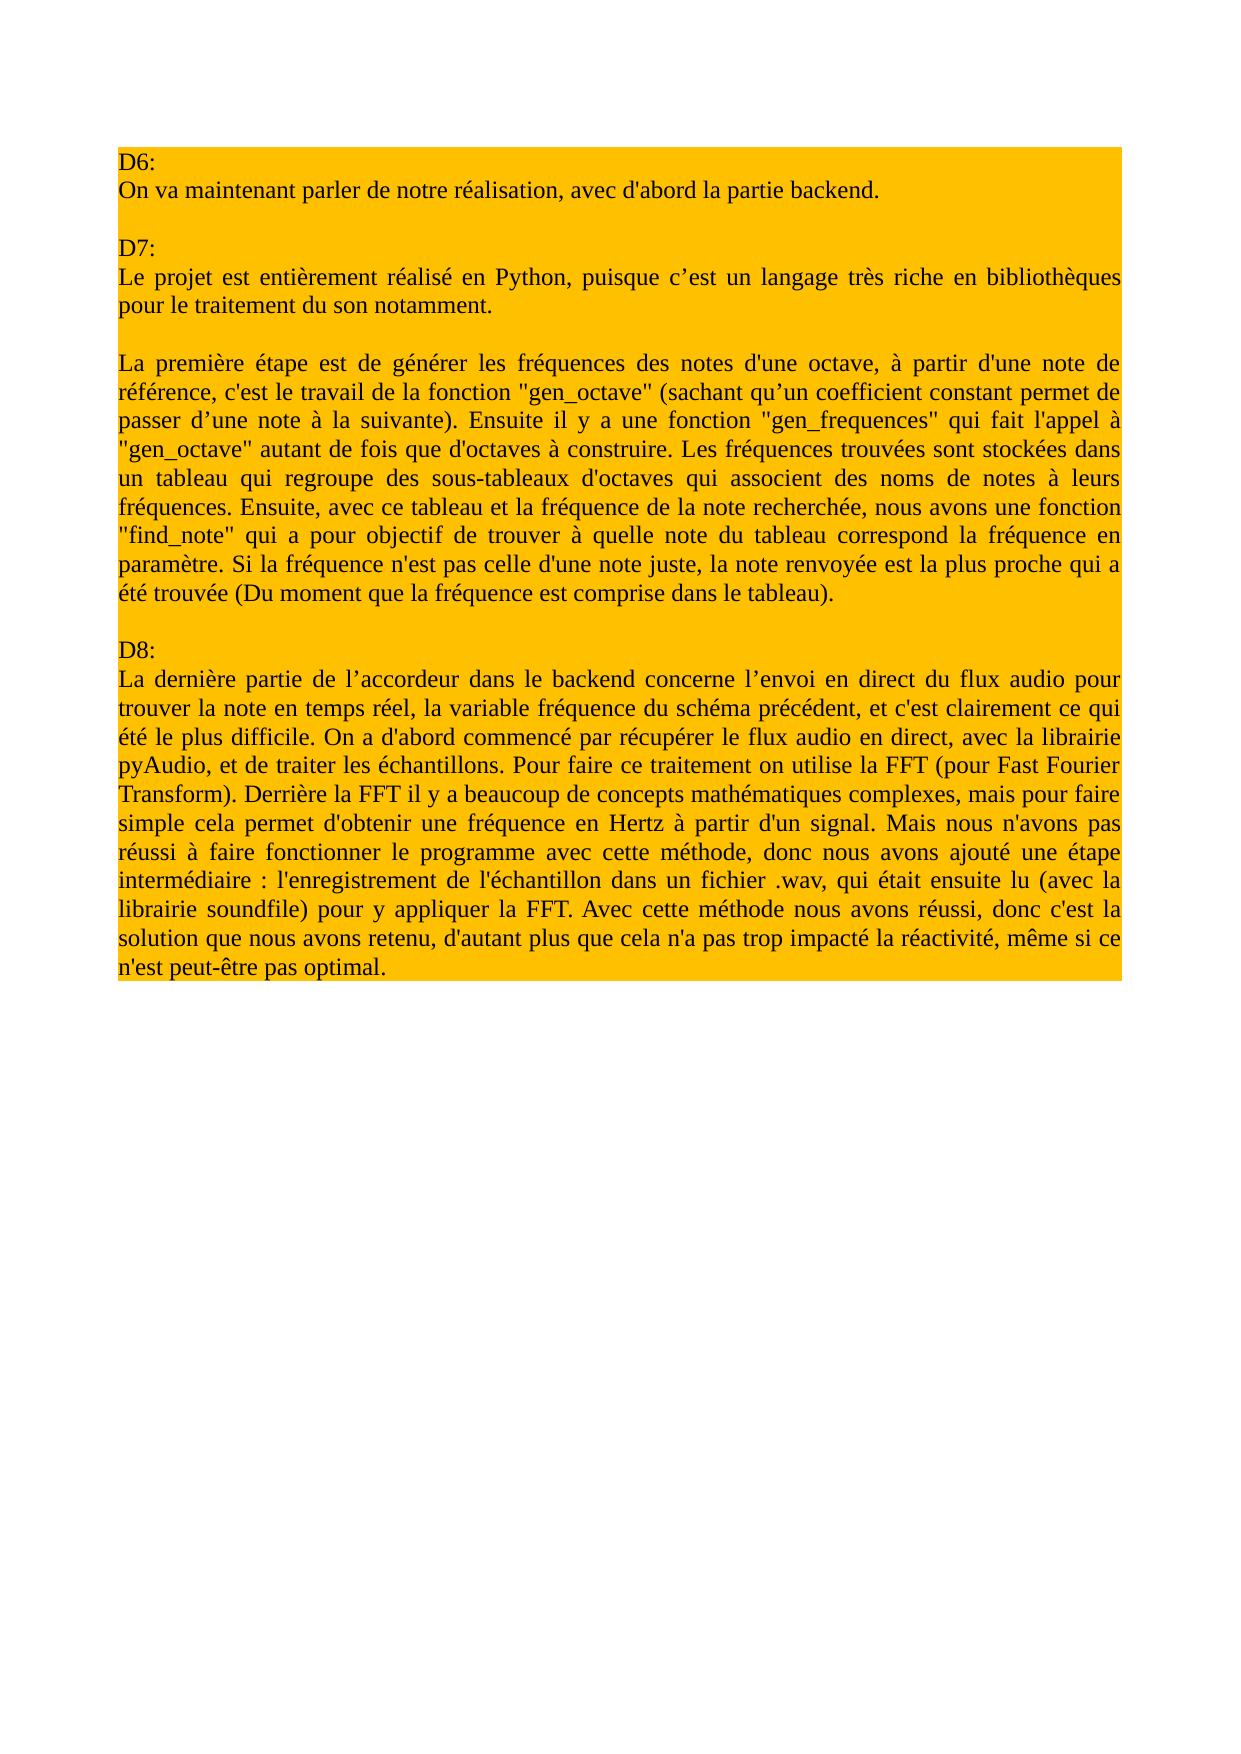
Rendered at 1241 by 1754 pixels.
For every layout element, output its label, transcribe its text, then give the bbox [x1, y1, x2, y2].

text On va maintenant parler de notre réalisation, avec d'abord la partie backend. [118, 176, 1122, 204]
text Le projet est entièrement réalisé en Python, puisque c’est un langage très riche en bibliothèques pour le traitement du son notamment. [118, 262, 1122, 319]
text La dernière partie de l’accordeur dans le backend concerne l’envoi en direct du flux audio pour trouver la note en temps réel, la variable fréquence du schéma précédent, et c'est clairement ce qui été le plus difficile. On a d'abord commencé par récupérer le flux audio en direct, avec la librairie pyAudio, et de traiter les échantillons. Pour faire ce traitement on utilise la FFT (pour Fast Fourier Transform). Derrière la FFT il y a beaucoup de concepts mathématiques complexes, mais pour faire simple cela permet d'obtenir une fréquence en Hertz à partir d'un signal. Mais nous n'avons pas réussi à faire fonctionner le programme avec cette méthode, donc nous avons ajouté une étape intermédiaire : l'enregistrement de l'échantillon dans un fichier .wav, qui était ensuite lu (avec la librairie soundfile) pour y appliquer la FFT. Avec cette méthode nous avons réussi, donc c'est la solution que nous avons retenu, d'autant plus que cela n'a pas trop impacté la réactivité, même si ce n'est peut-être pas optimal. [118, 664, 1122, 981]
text La première étape est de générer les fréquences des notes d'une octave, à partir d'une note de référence, c'est le travail de la fonction "gen_octave" (sachant qu’un coefficient constant permet de passer d’une note à la suivante). Ensuite il y a une fonction "gen_frequences" qui fait l'appel à "gen_octave" autant de fois que d'octaves à construire. Les fréquences trouvées sont stockées dans un tableau qui regroupe des sous-tableaux d'octaves qui associent des noms de notes à leurs fréquences. Ensuite, avec ce tableau et la fréquence de la note recherchée, nous avons une fonction "find_note" qui a pour objectif de trouver à quelle note du tableau correspond la fréquence en paramètre. Si la fréquence n'est pas celle d'une note juste, la note renvoyée est la plus proche qui a été trouvée (Du moment que la fréquence est comprise dans le tableau). [118, 348, 1122, 607]
text D8: [118, 636, 1122, 664]
text D6: [118, 147, 1122, 176]
text D7: [118, 233, 1122, 262]
